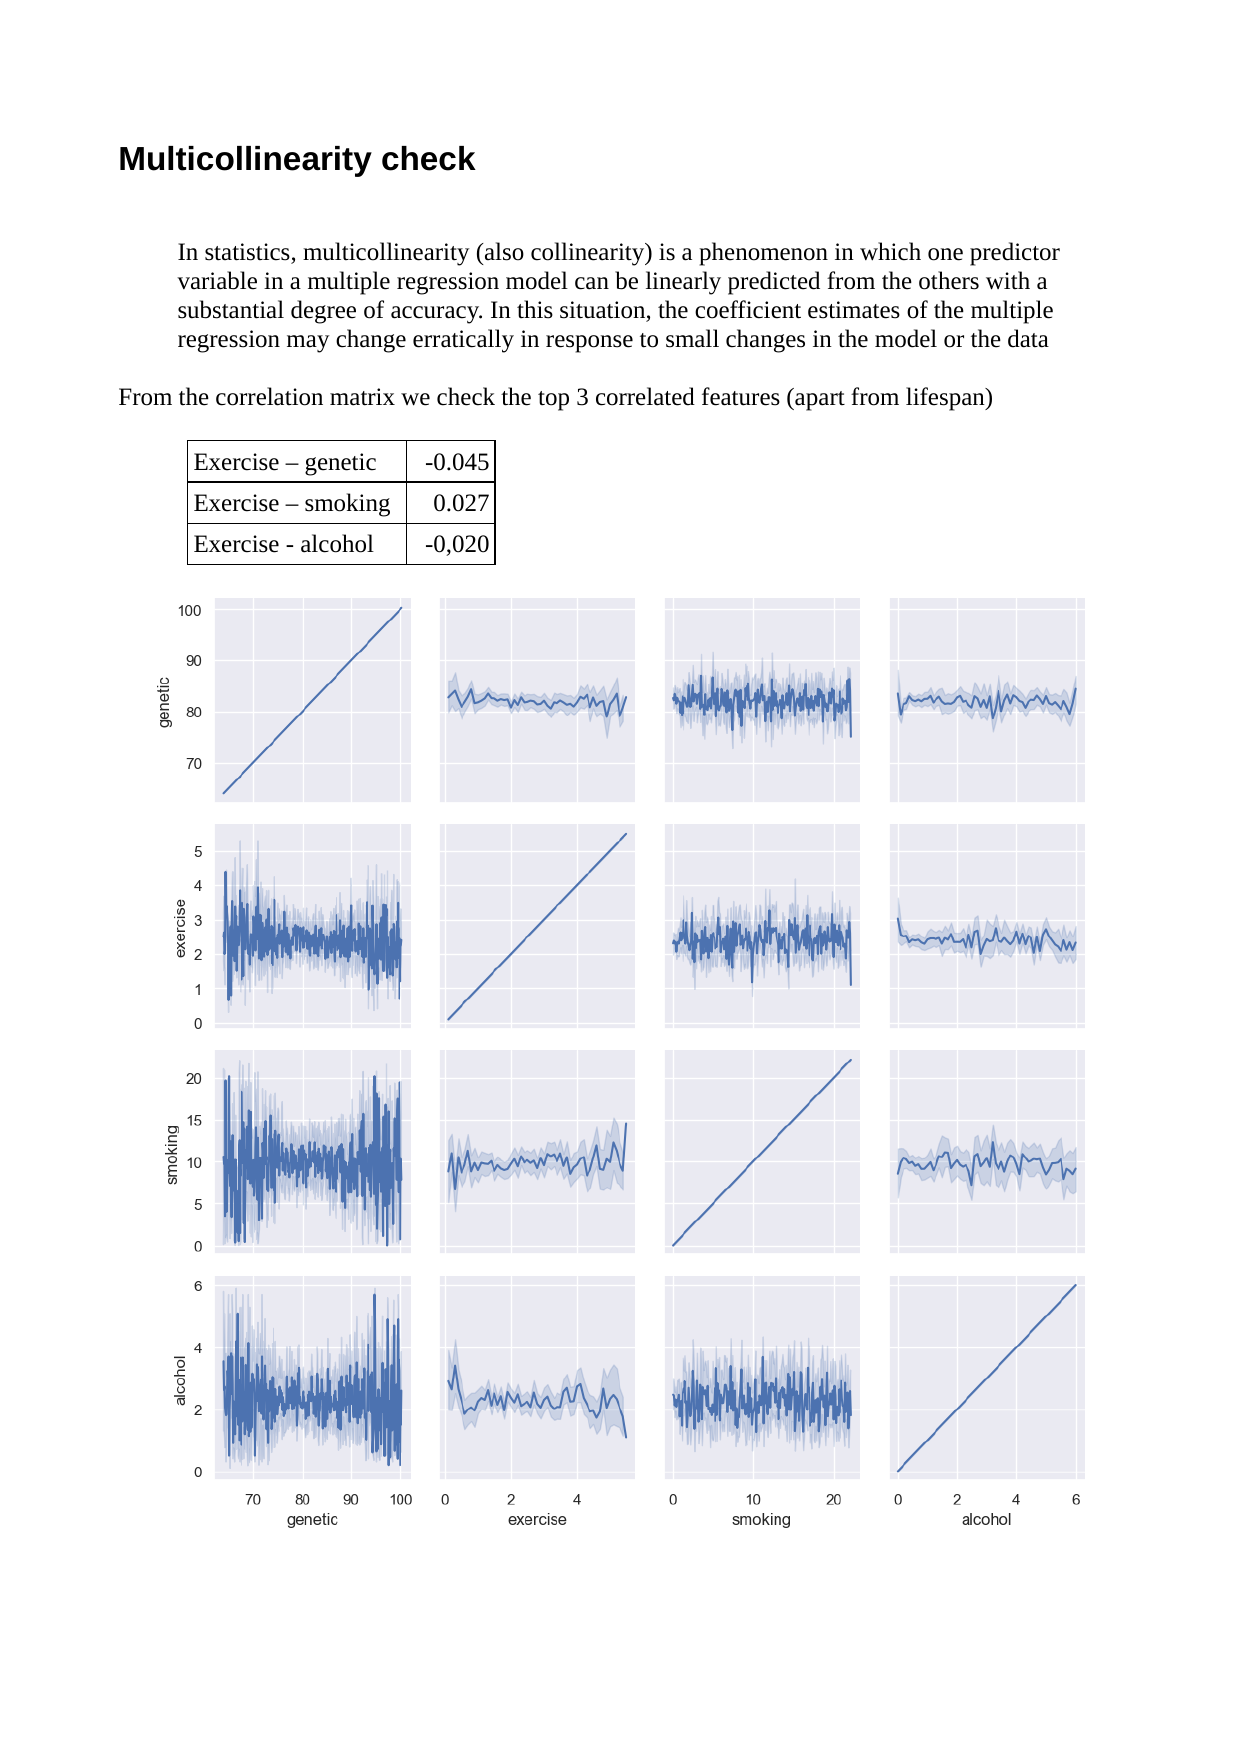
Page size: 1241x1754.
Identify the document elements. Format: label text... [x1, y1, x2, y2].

table_cell Exercise – smoking [188, 483, 406, 523]
table_header -0.045 [407, 441, 494, 481]
table_cell Exercise - alcohol [188, 524, 406, 564]
table_cell -0,020 [407, 524, 494, 564]
text From the correlation matrix we check the top 3 correlated features (apart from lifespan) [118, 382, 1063, 411]
table_cell 0.027 [407, 483, 494, 523]
subtitle Multicollinearity check [118, 139, 1122, 177]
picture [147, 590, 1093, 1536]
text In statistics, multicollinearity (also collinearity) is a phenomenon in which one predictor variable in a multiple regression model can be linearly predicted from the others with a substantial degree of accuracy. In this situation, the coefficient estimates of the multiple regression may change erratically in response to small changes in the model or the data [177, 237, 1063, 352]
table_header Exercise – genetic [188, 441, 406, 481]
